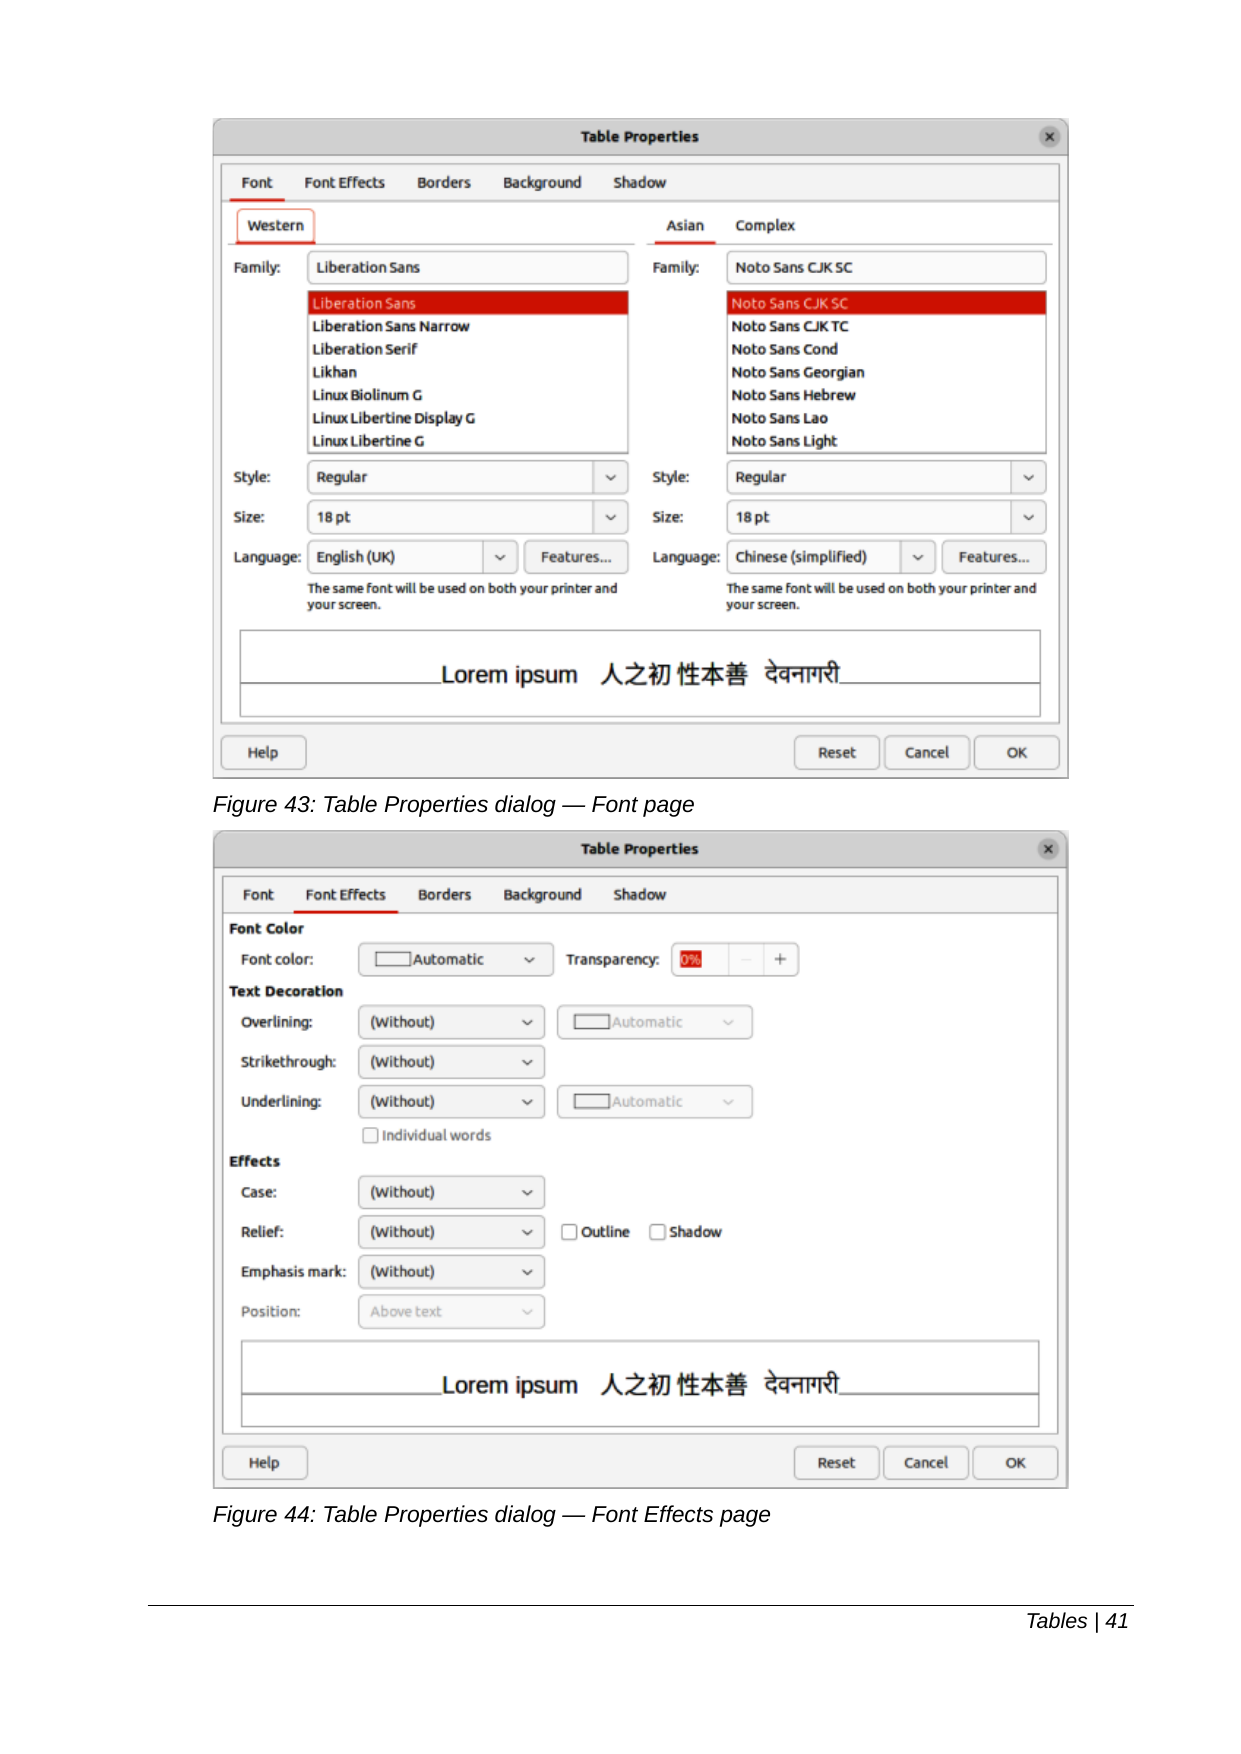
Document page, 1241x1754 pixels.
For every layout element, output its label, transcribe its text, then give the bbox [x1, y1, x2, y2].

text Figure 43: Table Properties dialog — Font page [213, 791, 1069, 817]
text Figure 44: Table Properties dialog — Font Effects page [213, 1501, 1069, 1528]
picture [212, 830, 1069, 1489]
picture [212, 118, 1069, 779]
